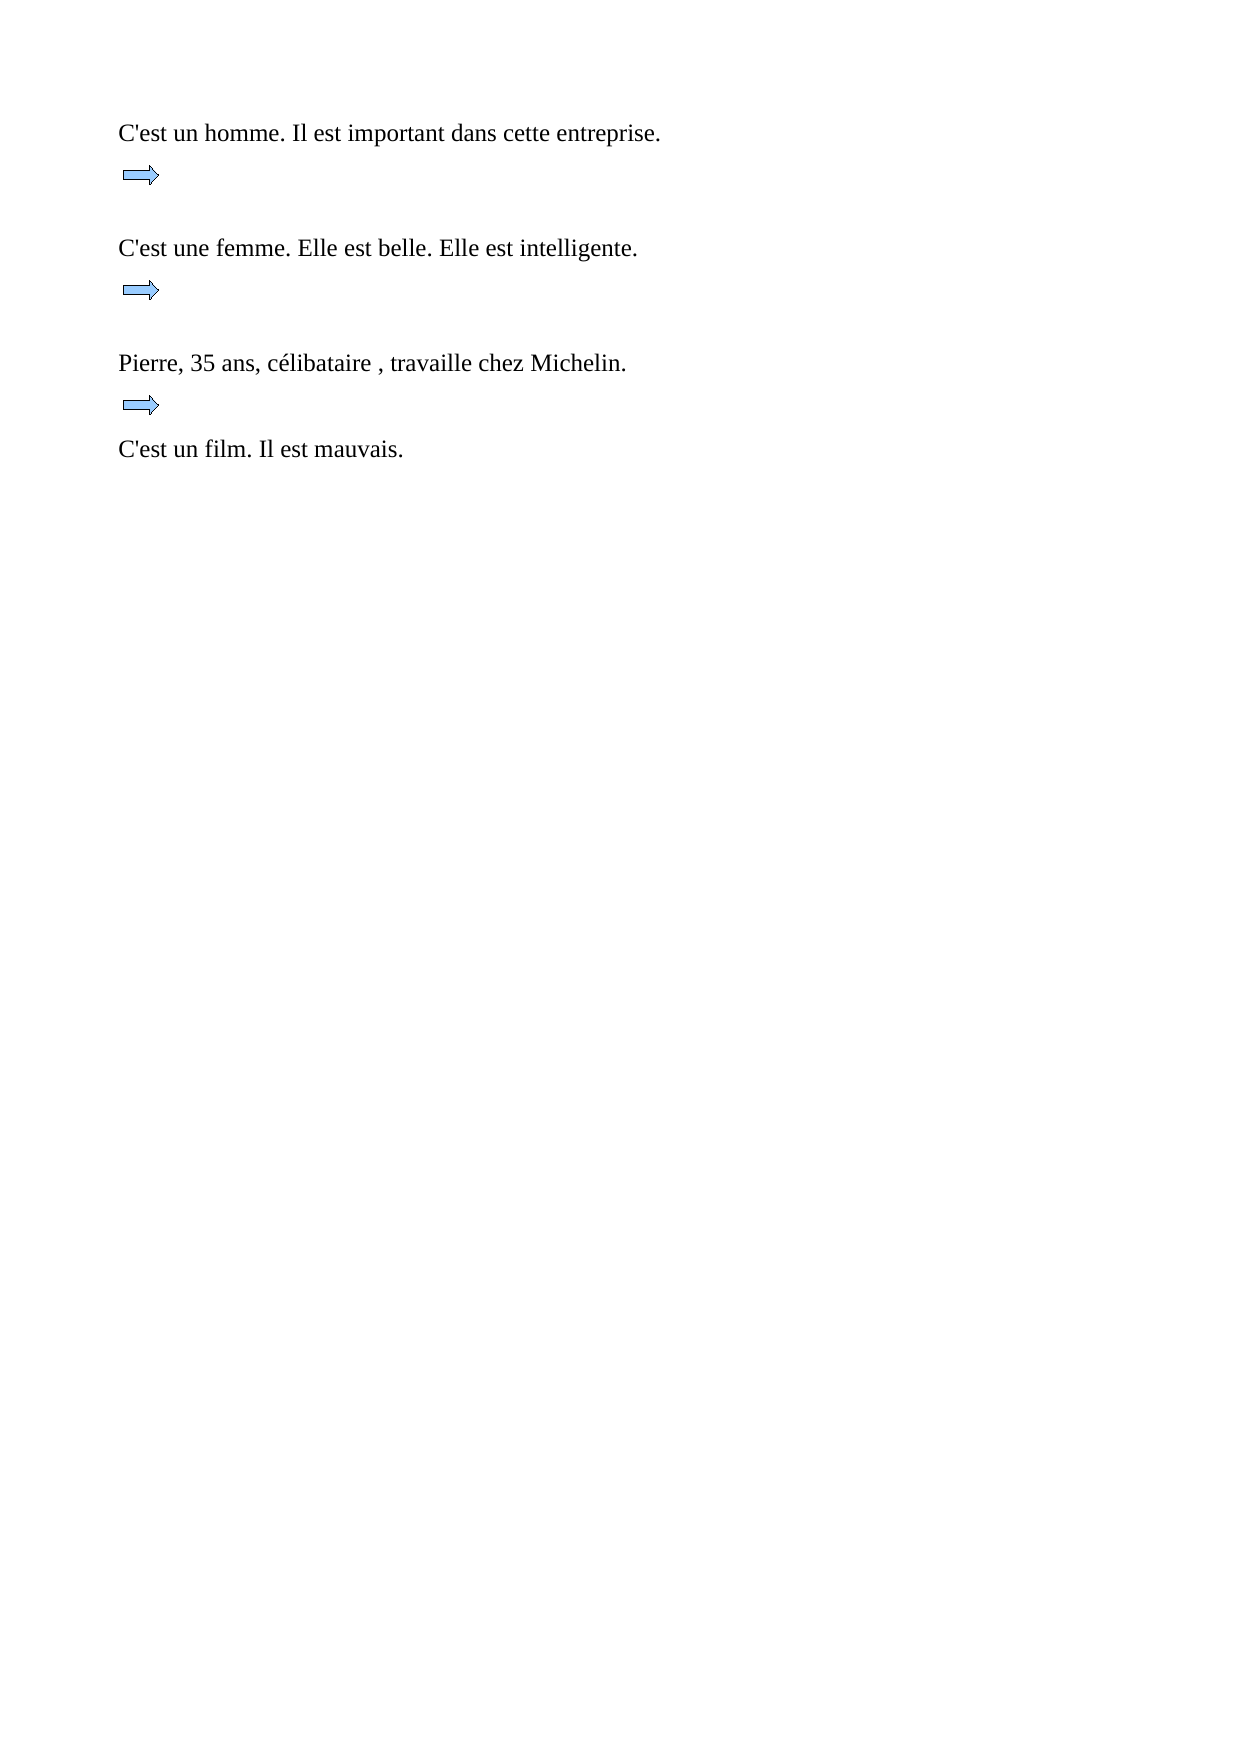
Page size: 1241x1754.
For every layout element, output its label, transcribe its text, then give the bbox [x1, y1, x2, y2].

text C'est une femme. Elle est belle. Elle est intelligente. [118, 233, 1122, 262]
text C'est un homme. Il est important dans cette entreprise. [118, 118, 1122, 147]
text Pierre, 35 ans, célibataire , travaille chez Michelin. [118, 348, 1122, 377]
text C'est un film. Il est mauvais. [118, 434, 1122, 463]
